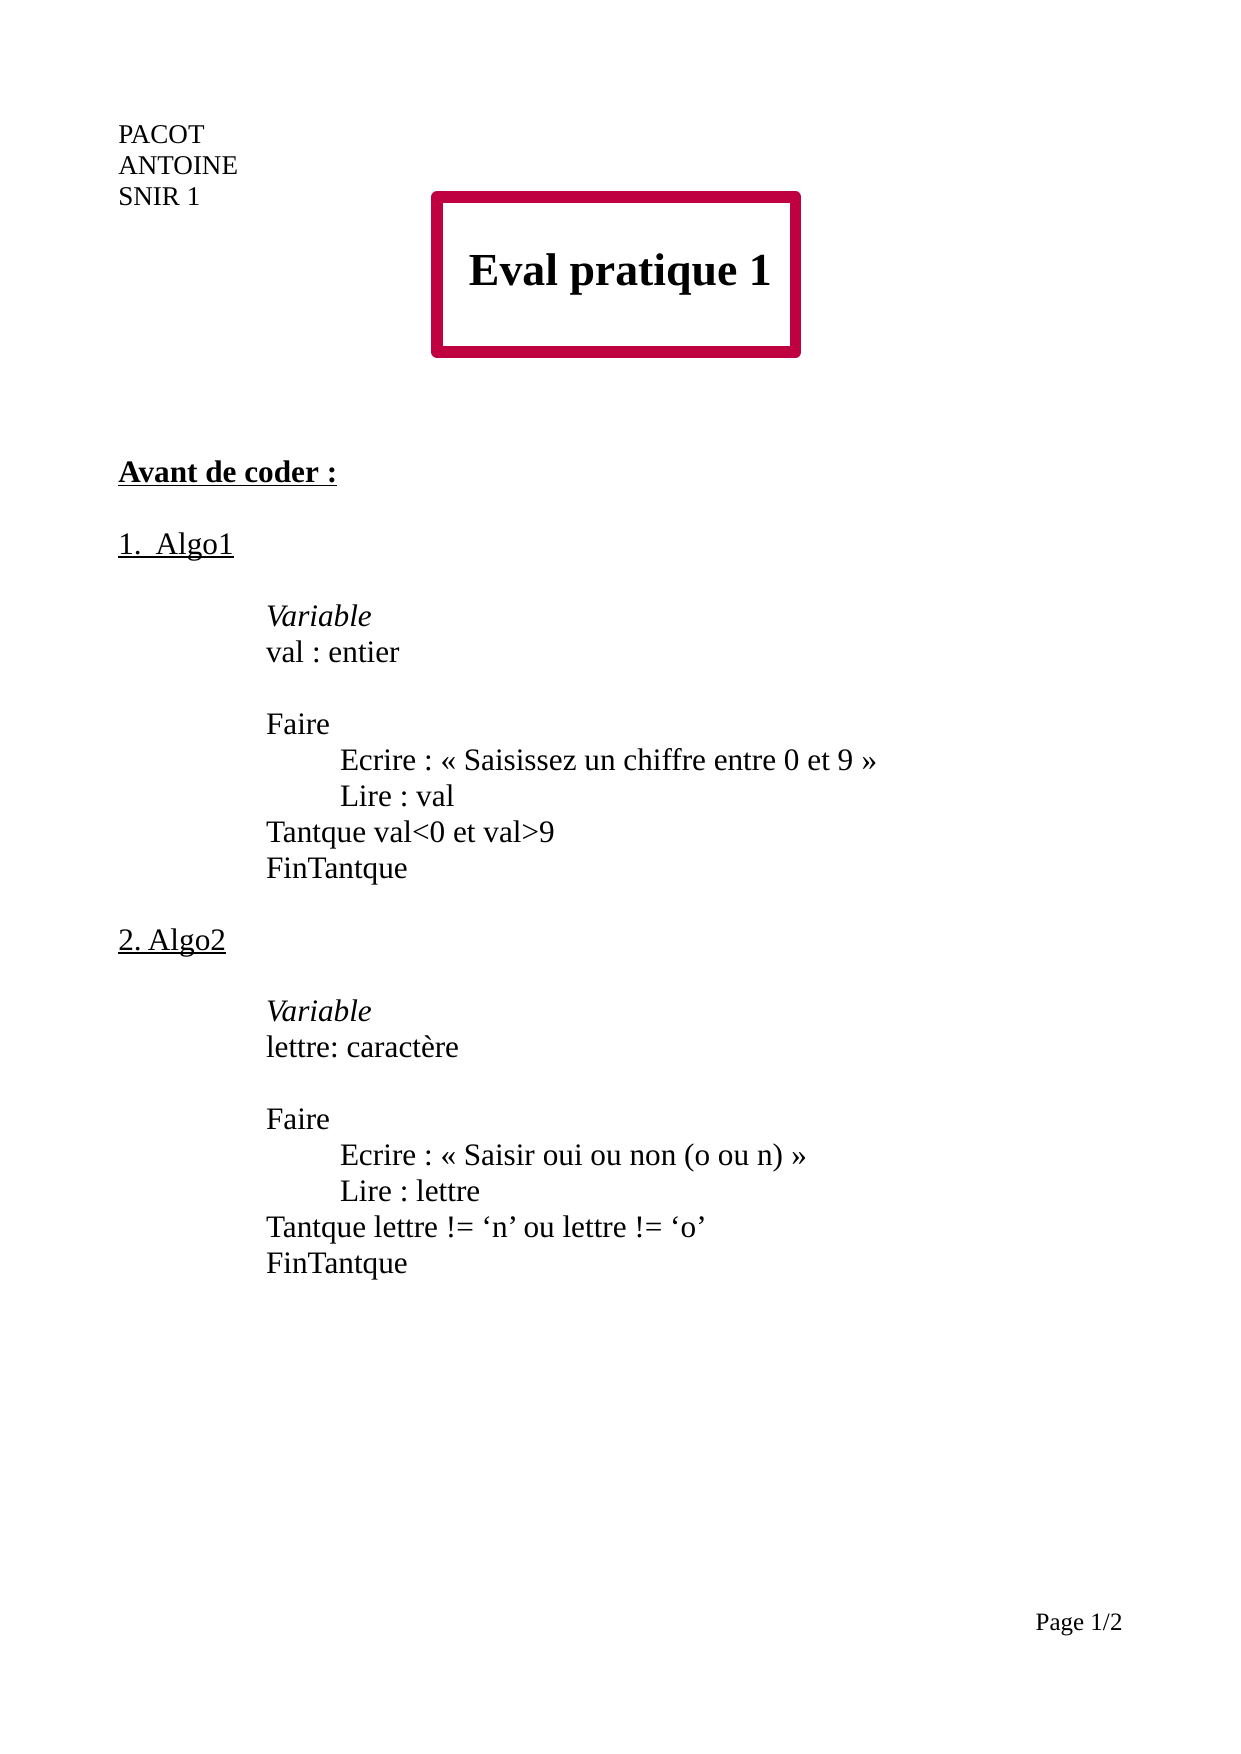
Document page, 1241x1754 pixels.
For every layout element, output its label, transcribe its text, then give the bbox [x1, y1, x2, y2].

text PACOT [118, 118, 1122, 149]
text Tantque val<0 et val>9 [118, 813, 1122, 849]
text Tantque lettre != ‘n’ ou lettre != ‘o’ [118, 1208, 1122, 1244]
text ANTOINE [118, 149, 1122, 180]
text Faire [118, 705, 1122, 741]
text lettre: caractère [118, 1028, 1122, 1064]
text SNIR 1 [118, 180, 1122, 212]
text FinTantque [118, 849, 1122, 885]
text Eval pratique 1 [443, 243, 790, 295]
text Lire : lettre [118, 1172, 1122, 1208]
text Variable [118, 993, 1122, 1028]
text Faire [118, 1100, 1122, 1136]
text [118, 243, 431, 295]
text Avant de coder : [118, 453, 1122, 489]
text val : entier [118, 633, 1122, 669]
text [801, 243, 1122, 295]
text 2. Algo2 [118, 921, 1122, 957]
text Variable [118, 597, 1122, 633]
text Lire : val [118, 777, 1122, 813]
text Ecrire : « Saisissez un chiffre entre 0 et 9 » [118, 741, 1122, 777]
text Ecrire : « Saisir oui ou non (o ou n) » [118, 1136, 1122, 1172]
text 1. Algo1 [118, 525, 1122, 561]
text FinTantque [118, 1244, 1122, 1280]
